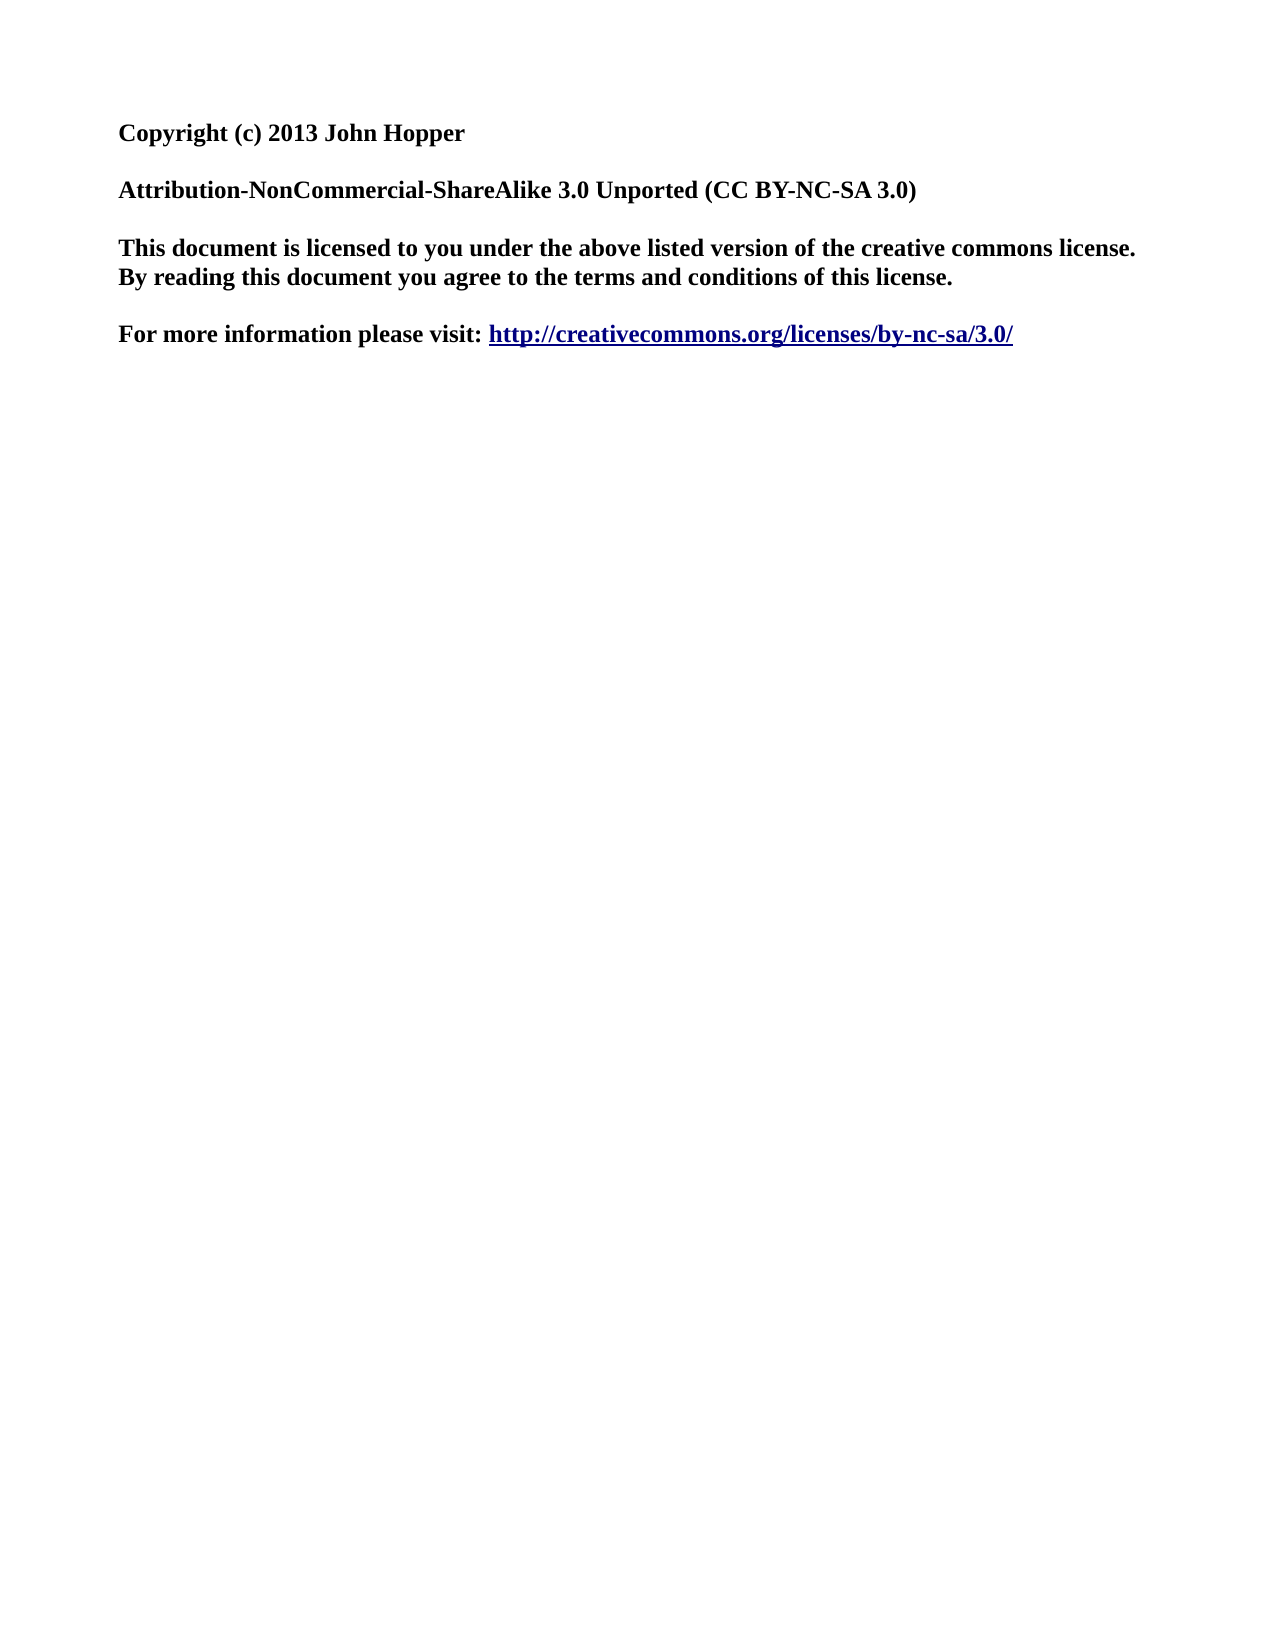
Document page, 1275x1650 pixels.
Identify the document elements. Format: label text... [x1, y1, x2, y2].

text This document is licensed to you under the above listed version of the creative commons license. By reading this document you agree to the terms and conditions of this license. [118, 233, 1157, 291]
text Attribution-NonCommercial-ShareAlike 3.0 Unported (CC BY-NC-SA 3.0) [118, 176, 1157, 204]
text For more information please visit: http://creativecommons.org/licenses/by-nc-sa/3.0/ [118, 319, 1157, 348]
text Copyright (c) 2013 John Hopper [118, 118, 1157, 147]
